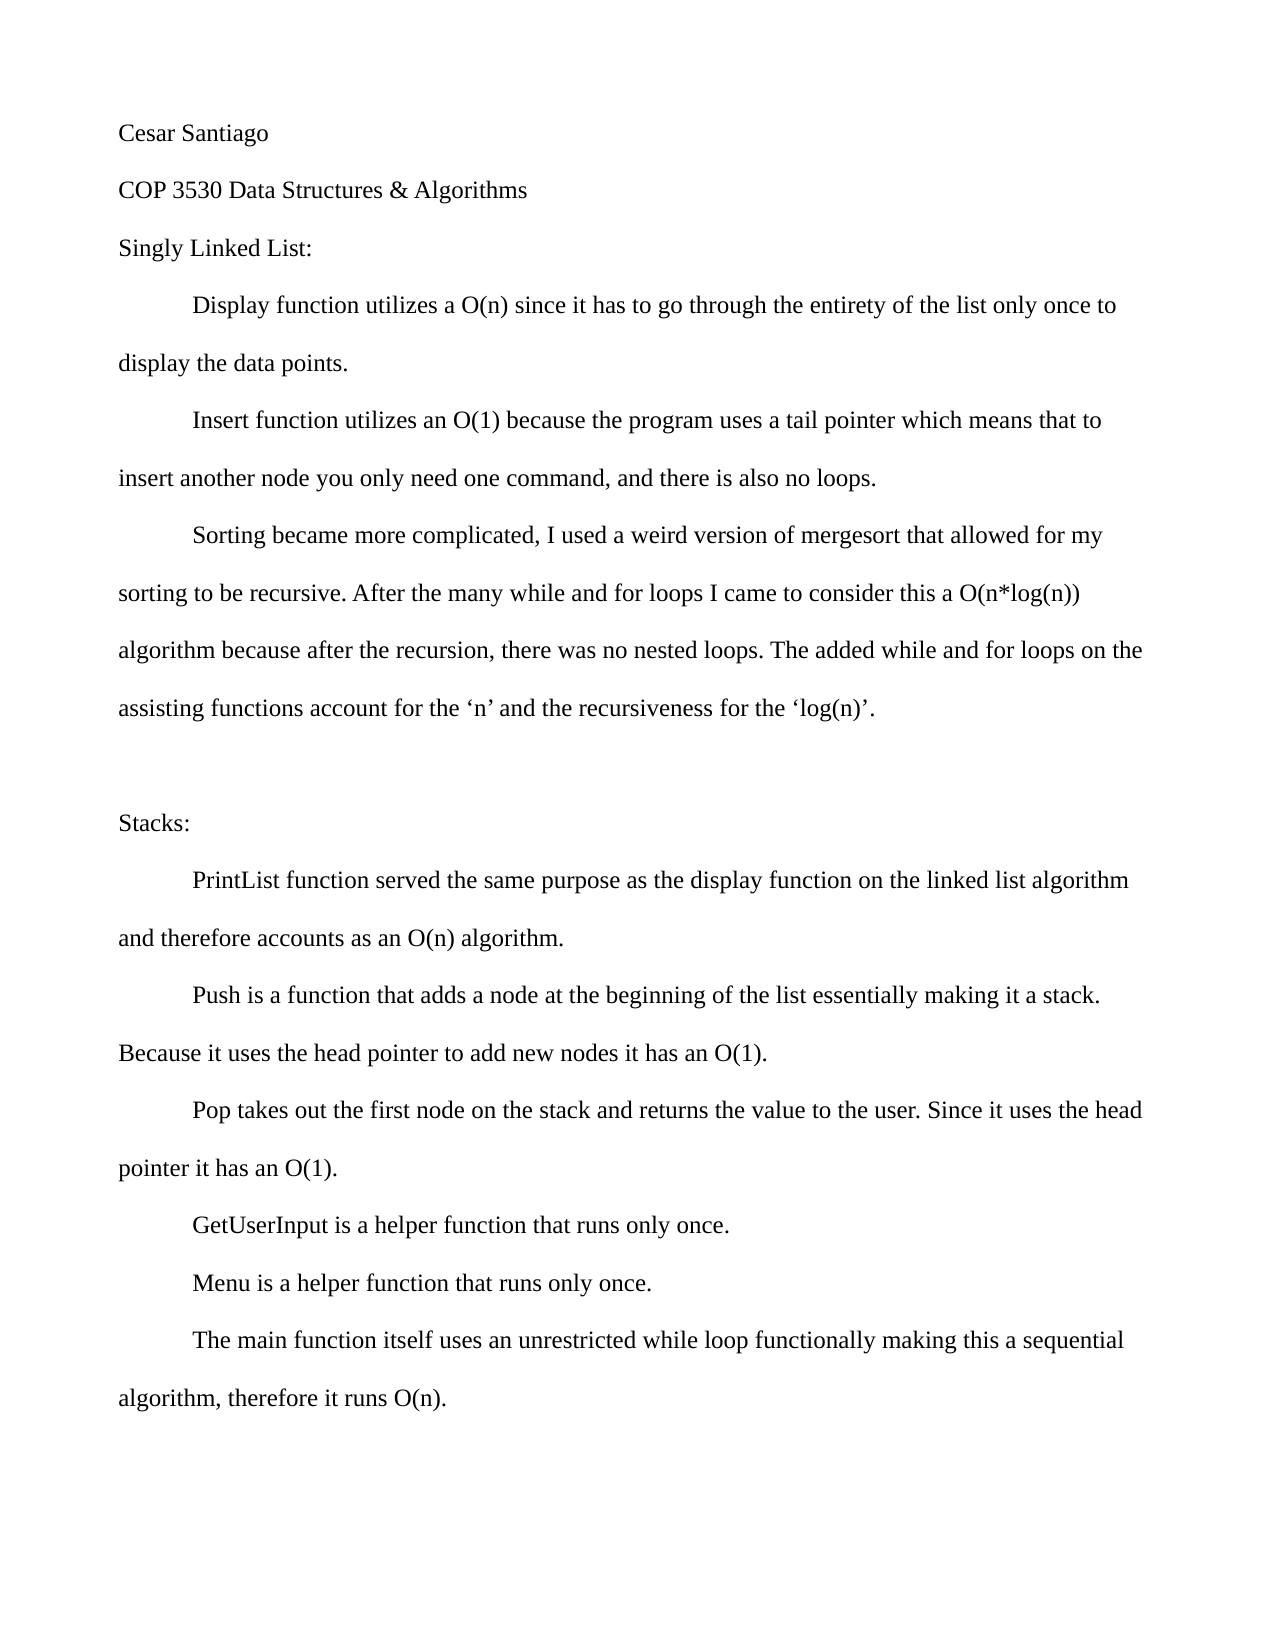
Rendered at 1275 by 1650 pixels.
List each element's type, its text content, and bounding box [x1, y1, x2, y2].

text Stacks: [118, 808, 1157, 837]
text PrintList function served the same purpose as the display function on the linked list algorithm and therefore accounts as an O(n) algorithm. [118, 866, 1157, 952]
text Because it uses the head pointer to add new nodes it has an O(1). [118, 1038, 1157, 1067]
text Cesar Santiago [118, 118, 1157, 147]
text GetUserInput is a helper function that runs only once. [118, 1211, 1157, 1239]
text Insert function utilizes an O(1) because the program uses a tail pointer which means that to insert another node you only need one command, and there is also no loops. [118, 406, 1157, 492]
text Push is a function that adds a node at the beginning of the list essentially making it a stack. [118, 981, 1157, 1009]
text Singly Linked List: [118, 233, 1157, 262]
text Pop takes out the first node on the stack and returns the value to the user. Since it uses the head pointer it has an O(1). [118, 1096, 1157, 1182]
text COP 3530 Data Structures & Algorithms [118, 176, 1157, 204]
text The main function itself uses an unrestricted while loop functionally making this a sequential algorithm, therefore it runs O(n). [118, 1326, 1157, 1412]
text Menu is a helper function that runs only once. [118, 1268, 1157, 1297]
text Sorting became more complicated, I used a weird version of mergesort that allowed for my sorting to be recursive. After the many while and for loops I came to consider this a O(n*log(n)) algorithm because after the recursion, there was no nested loops. The added while and for loops on the assisting functions account for the ‘n’ and the recursiveness for the ‘log(n)’. [118, 521, 1157, 722]
text Display function utilizes a O(n) since it has to go through the entirety of the list only once to display the data points. [118, 291, 1157, 377]
